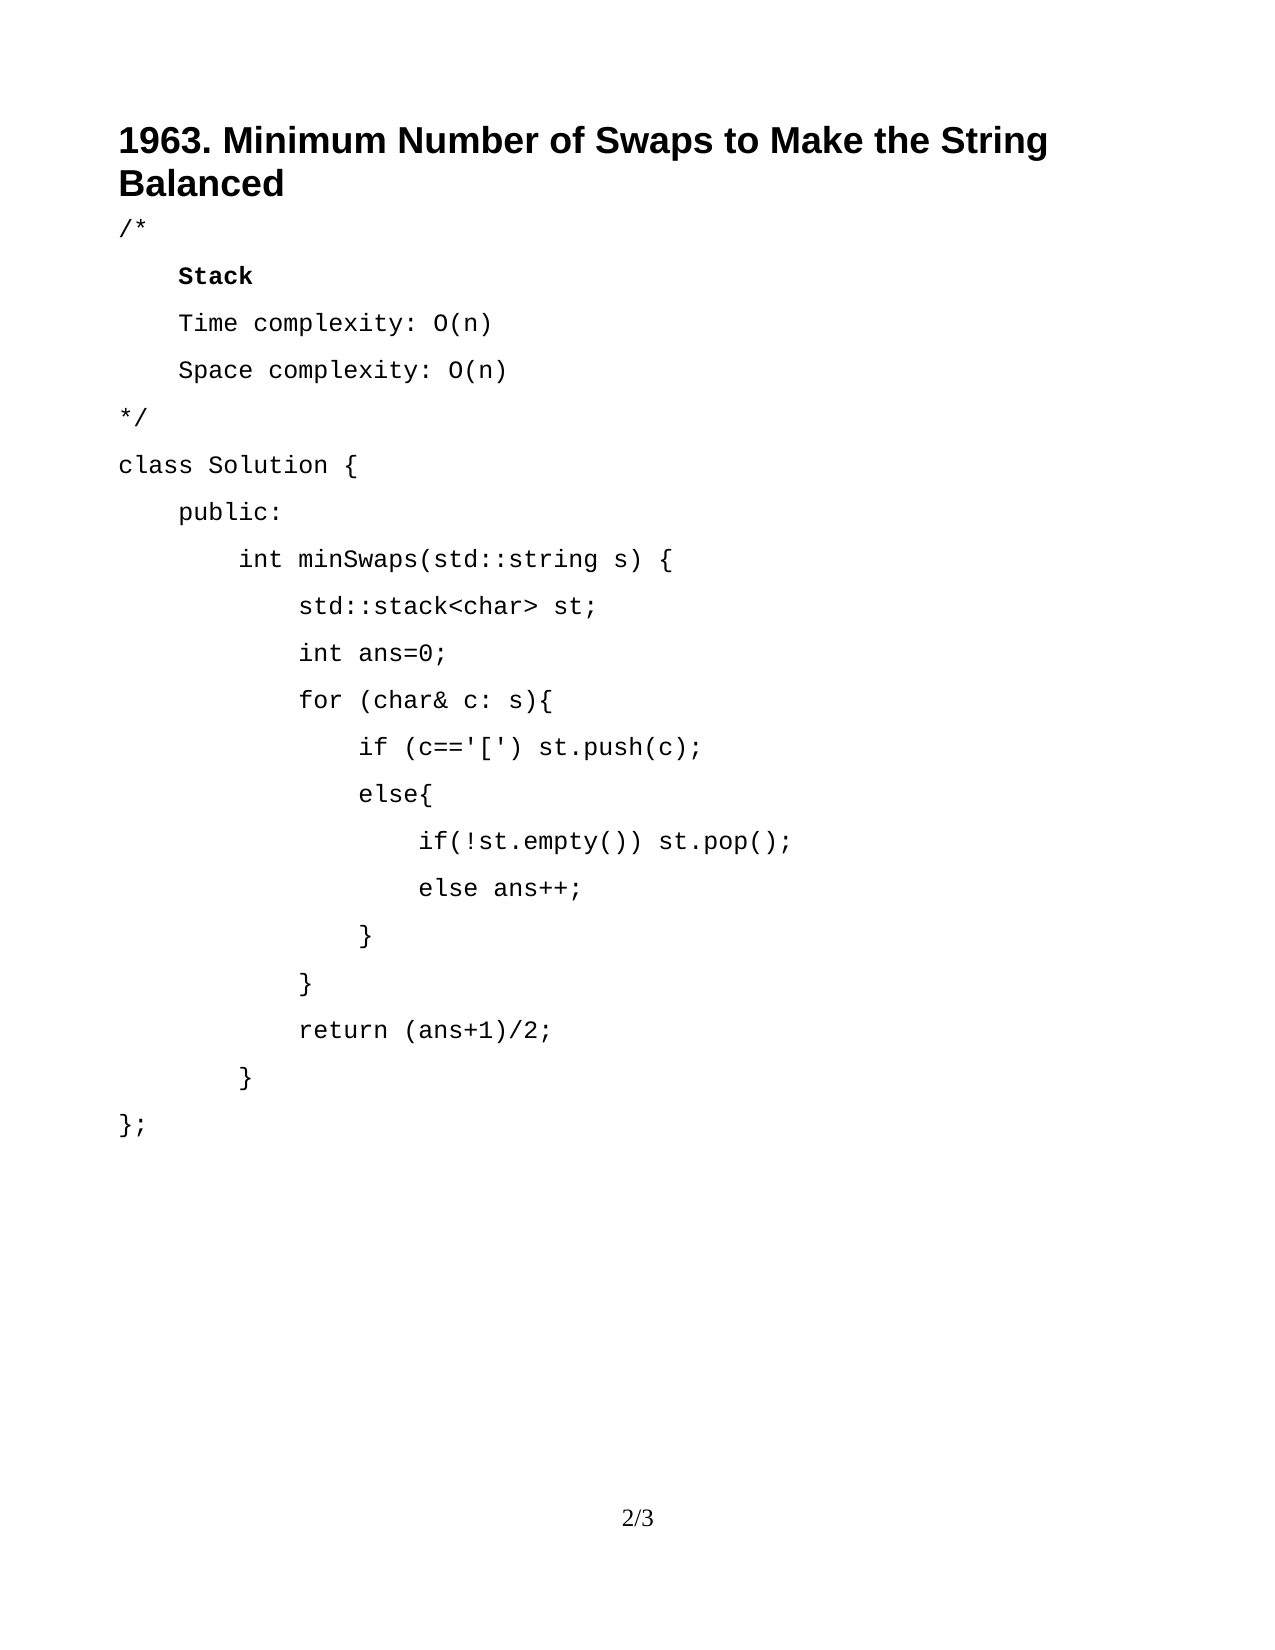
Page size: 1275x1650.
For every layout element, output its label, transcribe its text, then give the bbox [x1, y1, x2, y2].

subtitle 1963. Minimum Number of Swaps to Make the String Balanced [118, 118, 1157, 204]
text else{ [118, 782, 1157, 810]
text }; [118, 1111, 1157, 1140]
text if (c=='[') st.push(c); [118, 735, 1157, 763]
text /* [118, 217, 1157, 245]
text std::stack<char> st; [118, 593, 1157, 622]
text public: [118, 499, 1157, 528]
text return (ans+1)/2; [118, 1017, 1157, 1046]
text Time complexity: O(n) [118, 311, 1157, 339]
text } [118, 970, 1157, 998]
text */ [118, 405, 1157, 433]
text Space complexity: O(n) [118, 358, 1157, 386]
text class Solution { [118, 452, 1157, 481]
text Stack [118, 264, 1157, 292]
text int minSwaps(std::string s) { [118, 546, 1157, 575]
text } [118, 1064, 1157, 1093]
text if(!st.empty()) st.pop(); [118, 829, 1157, 857]
text int ans=0; [118, 641, 1157, 669]
text } [118, 923, 1157, 951]
text for (char& c: s){ [118, 688, 1157, 716]
text else ans++; [118, 876, 1157, 904]
